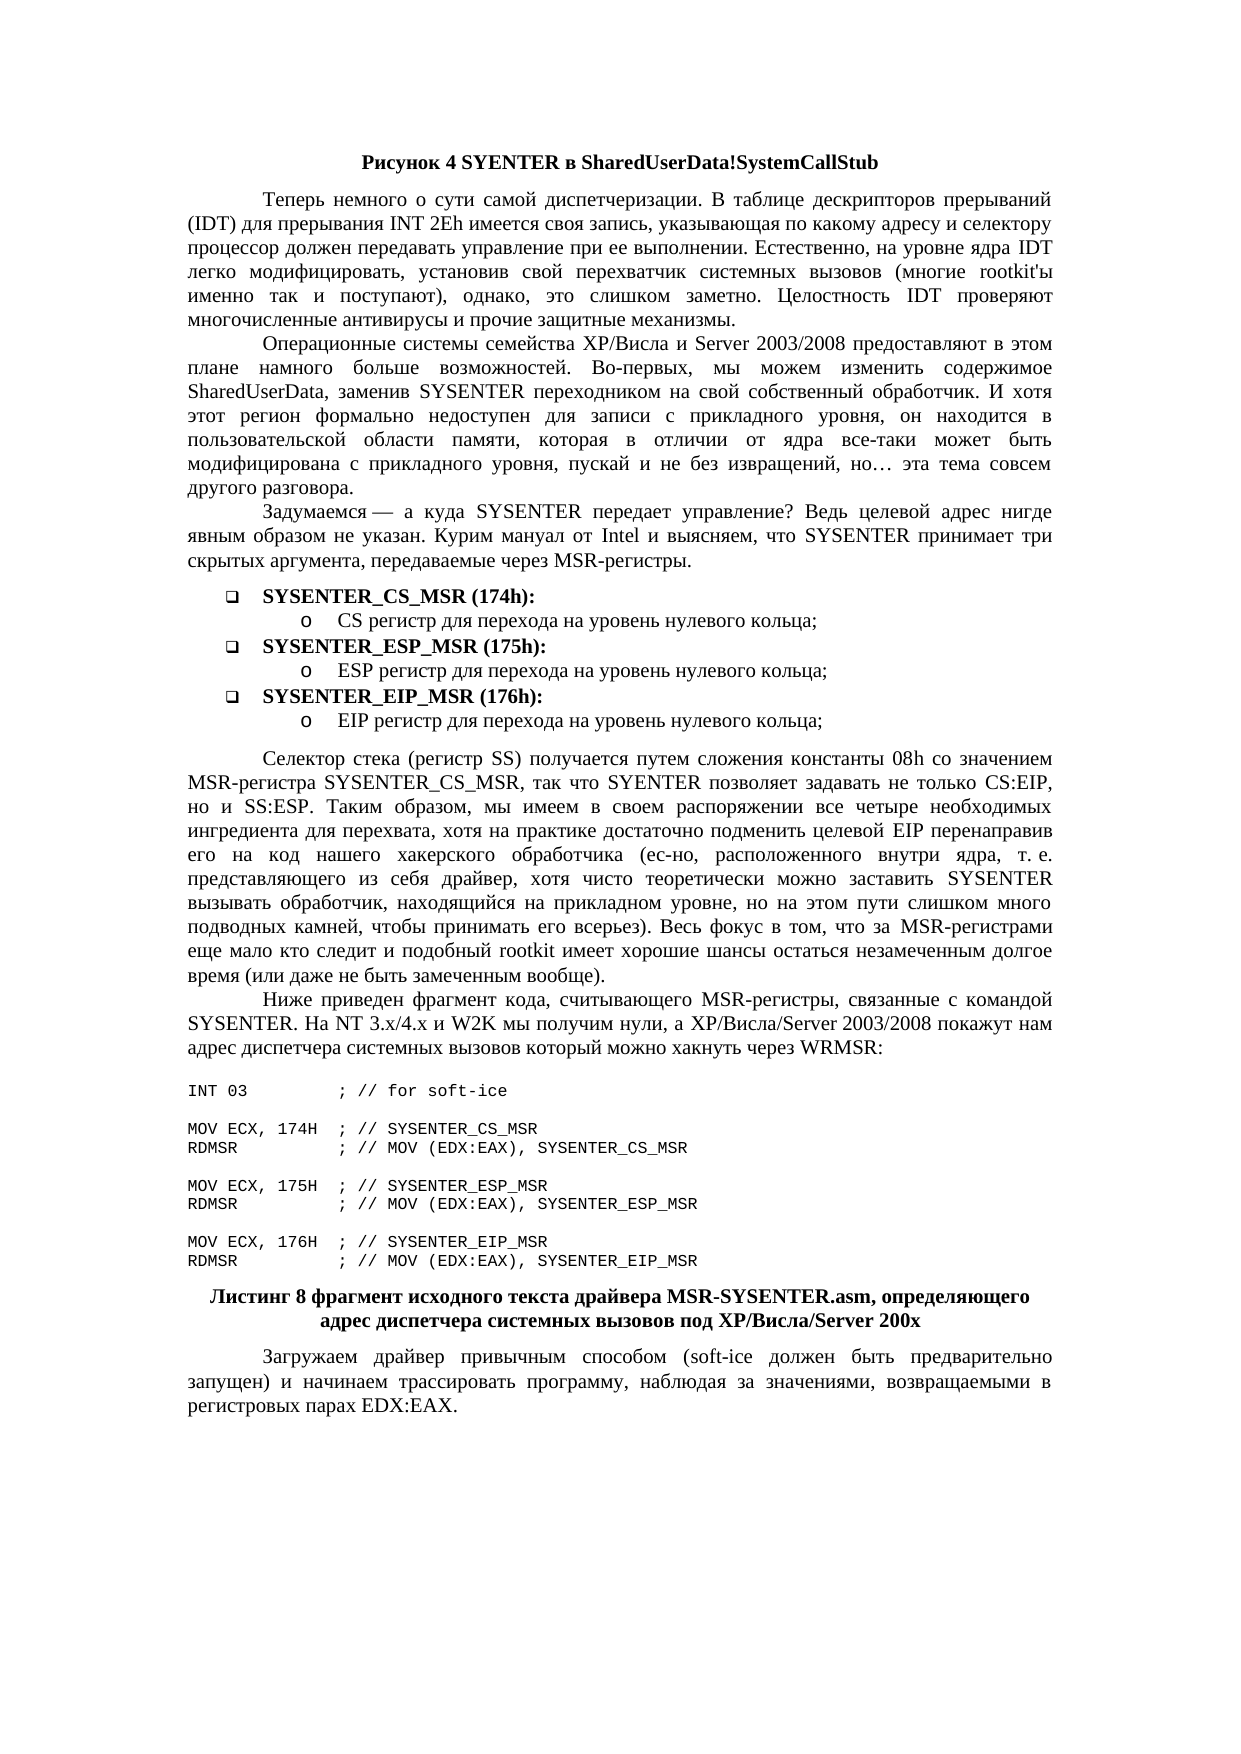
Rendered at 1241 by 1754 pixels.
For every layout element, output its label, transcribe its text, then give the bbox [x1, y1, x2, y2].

text Ниже приведен фрагмент кода, считывающего MSR-регистры, связанные с командой SYSENTER. На NT 3.х/4.х и W2K мы получим нули, а XP/Висла/Server 2003/2008 покажут нам адрес диспетчера системных вызовов который можно хакнуть через WRMSR: [187, 987, 1053, 1059]
text RDMSR ; // MOV (EDX:EAX), SYSENTER_ESP_MSR [187, 1196, 1053, 1215]
text Задумаемся — а куда SYSENTER передает управление? Ведь целевой адрес нигде явным образом не указан. Курим мануал от Intel и выясняем, что SYSENTER принимает три скрытых аргумента, передаваемые через MSR-регистры. [187, 499, 1053, 572]
text Селектор стека (регистр SS) получается путем сложения константы 08h со значением MSR-регистра SYSENTER_CS_MSR, так что SYENTER позволяет задавать не только CS:EIP, но и SS:ESP. Таким образом, мы имеем в своем распоряжении все четыре необходимых ингредиента для перехвата, хотя на практике достаточно подменить целевой EIP перенаправив его на код нашего хакерского обработчика (ес-но, расположенного внутри ядра, т. е. представляющего из себя драйвер, хотя чисто теоретически можно заставить SYSENTER вызывать обработчик, находящийся на прикладном уровне, но на этом пути слишком много подводных камней, чтобы принимать его всерьез). Весь фокус в том, что за MSR-регистрами еще мало кто следит и подобный rootkit имеет хорошие шансы остаться незамеченным долгое время (или даже не быть замеченным вообще). [187, 746, 1053, 987]
text RDMSR ; // MOV (EDX:EAX), SYSENTER_CS_MSR [187, 1139, 1053, 1158]
text MOV ECX, 174H ; // SYSENTER_CS_MSR [187, 1121, 1053, 1139]
text Теперь немного о сути самой диспетчеризации. В таблице дескрипторов прерываний (IDT) для прерывания INT 2Eh имеется своя запись, указывающая по какому адресу и селектору процессор должен передавать управление при ее выполнении. Естественно, на уровне ядра IDT легко модифицировать, установив свой перехватчик системных вызовов (многие rootkit'ы именно так и поступают), однако, это слишком заметно. Целостность IDT проверяют многочисленные антивирусы и прочие защитные механизмы. [187, 187, 1053, 331]
text RDMSR ; // MOV (EDX:EAX), SYSENTER_EIP_MSR [187, 1252, 1053, 1271]
text Загружаем драйвер привычным способом (soft-ice должен быть предварительно запущен) и начинаем трассировать программу, наблюдая за значениями, возвращаемыми в регистровых парах EDX:EAX. [187, 1344, 1053, 1417]
list SYSENTER_EIP_MSR (176h): [225, 684, 1053, 708]
text Операционные системы семейства XP/Висла и Server 2003/2008 предоставляют в этом плане намного больше возможностей. Во-первых, мы можем изменить содержимое SharedUserData, заменив SYSENTER переходником на свой собственный обработчик. И хотя этот регион формально недоступен для записи с прикладного уровня, он находится в пользовательской области памяти, которая в отличии от ядра все-таки может быть модифицирована с прикладного уровня, пускай и не без извращений, но… эта тема совсем другого разговора. [187, 331, 1053, 499]
text INT 03 ; // for soft-ice [187, 1083, 1053, 1102]
list SYSENTER_ESP_MSR (175h): [225, 634, 1053, 658]
list CS регистр для перехода на уровень нулевого кольца; [300, 608, 1053, 634]
list EIP регистр для перехода на уровень нулевого кольца; [300, 708, 1053, 733]
text MOV ECX, 175H ; // SYSENTER_ESP_MSR [187, 1177, 1053, 1196]
list SYSENTER_CS_MSR (174h): [225, 584, 1053, 608]
text Рисунок 4 SYENTER в SharedUserData!SystemCallStub [187, 150, 1053, 174]
text MOV ECX, 176H ; // SYSENTER_EIP_MSR [187, 1234, 1053, 1252]
text Листинг 8 фрагмент исходного текста драйвера MSR-SYSENTER.asm, определяющего адрес диспетчера системных вызовов под XP/Висла/Server 200x [187, 1284, 1053, 1332]
list ESP регистр для перехода на уровень нулевого кольца; [300, 658, 1053, 684]
